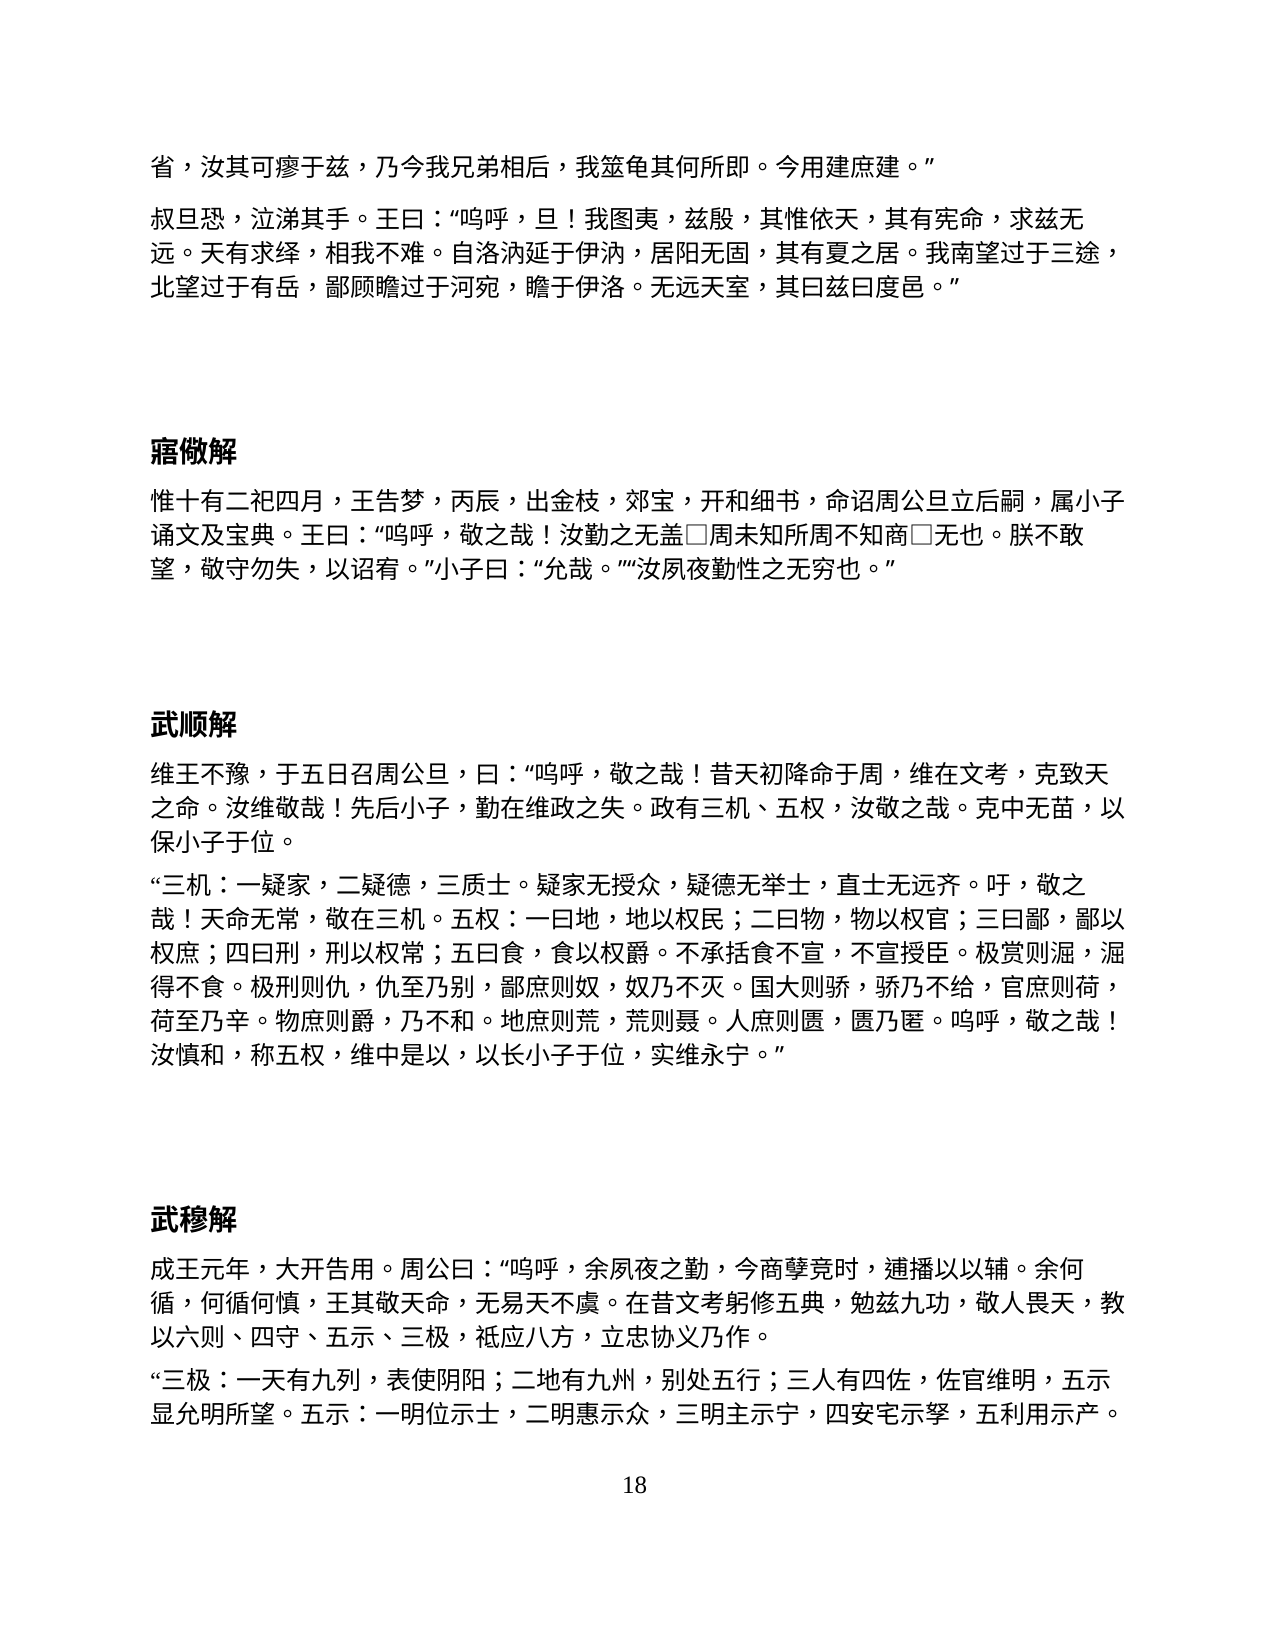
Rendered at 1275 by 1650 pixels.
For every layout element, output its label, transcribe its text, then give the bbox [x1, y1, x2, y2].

text 惟十有二祀四月，王告梦，丙辰，出金枝，郊宝，开和细书，命诏周公旦立后嗣，属小子诵文及宝典。王曰：“呜呼，敬之哉！汝勤之无盖□周未知所周不知商□无也。朕不敢望，敬守勿失，以诏宥。”小子曰：“允哉。”“汝夙夜勤性之无穷也。” [150, 484, 1125, 586]
text 省，汝其可瘳于兹，乃今我兄弟相后，我筮龟其何所即。今用建庶建。” [150, 150, 1125, 184]
text 维王不豫，于五日召周公旦，曰：“呜呼，敬之哉！昔天初降命于周，维在文考，克致天之命。汝维敬哉！先后小子，勤在维政之失。政有三机、五权，汝敬之哉。克中无苗，以保小子于位。 [150, 756, 1125, 858]
text 成王元年，大开告用。周公曰：“呜呼，余夙夜之勤，今商孽竞时，逋播以以辅。余何循，何循何慎，王其敬天命，无易天不虞。在昔文考躬修五典，勉兹九功，敬人畏天，教以六则、四守、五示、三极，祗应八方，立忠协义乃作。 [150, 1251, 1125, 1353]
subtitle 武穆解 [150, 1199, 1125, 1239]
text 叔旦恐，泣涕其手。王曰：“呜呼，旦！我图夷，兹殷，其惟依天，其有宪命，求兹无远。天有求绎，相我不难。自洛汭延于伊汭，居阳无固，其有夏之居。我南望过于三途，北望过于有岳，鄙顾瞻过于河宛，瞻于伊洛。无远天室，其曰兹曰度邑。” [150, 202, 1125, 304]
subtitle 武顺解 [150, 704, 1125, 744]
subtitle 寤儆解 [150, 431, 1125, 471]
text “三极：一天有九列，表使阴阳；二地有九州，别处五行；三人有四佐，佐官维明，五示显允明所望。五示：一明位示士，二明惠示众，三明主示宁，四安宅示孥，五利用示产。 [150, 1362, 1125, 1431]
text “三机：一疑家，二疑德，三质士。疑家无授众，疑德无举士，直士无远齐。吁，敬之哉！天命无常，敬在三机。五权：一曰地，地以权民；二曰物，物以权官；三曰鄙，鄙以权庶；四曰刑，刑以权常；五曰食，食以权爵。不承括食不宣，不宣授臣。极赏则淈，淈得不食。极刑则仇，仇至乃别，鄙庶则奴，奴乃不灭。国大则骄，骄乃不给，官庶则荷，荷至乃辛。物庶则爵，乃不和。地庶则荒，荒则聂。人庶则匮，匮乃匿。呜呼，敬之哉！汝慎和，称五权，维中是以，以长小子于位，实维永宁。” [150, 867, 1125, 1072]
